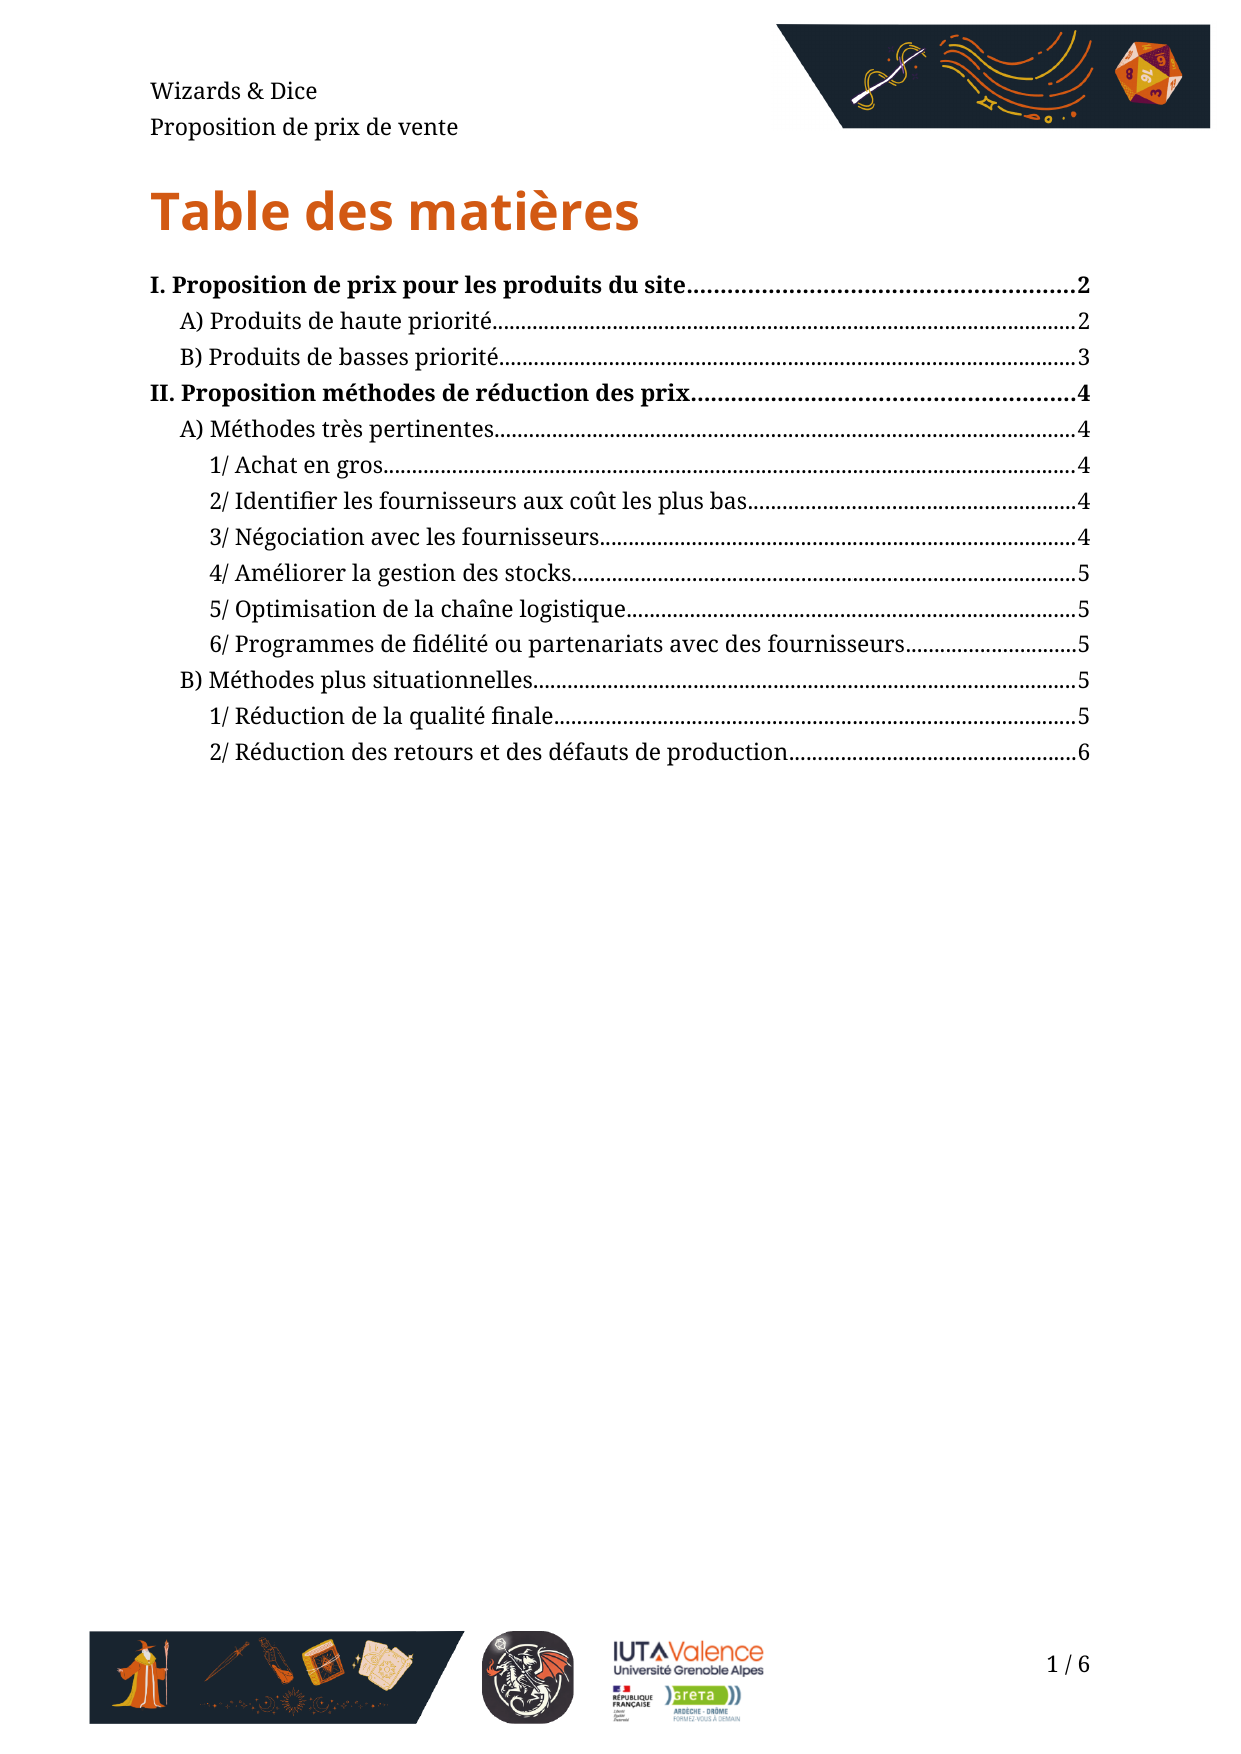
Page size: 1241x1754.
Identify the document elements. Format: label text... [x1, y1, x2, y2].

text B) Méthodes plus situationnelles 5 [179, 664, 1090, 696]
text I. Proposition de prix pour les produits du site 2 [150, 269, 1090, 300]
text A) Méthodes très pertinentes 4 [179, 413, 1090, 444]
text 1/ Achat en gros 4 [209, 449, 1090, 480]
text 2/ Identifier les fournisseurs aux coût les plus bas 4 [209, 485, 1090, 516]
text 6/ Programmes de fidélité ou partenariats avec des fournisseurs 5 [209, 628, 1090, 660]
subtitle Table des matières [150, 175, 1090, 246]
text 1/ Réduction de la qualité finale 5 [209, 700, 1090, 732]
picture [771, 21, 1218, 131]
text II. Proposition méthodes de réduction des prix 4 [150, 377, 1090, 408]
text 2/ Réduction des retours et des défauts de production 6 [209, 736, 1090, 767]
picture [81, 1620, 788, 1733]
text A) Produits de haute priorité 2 [179, 305, 1090, 336]
text B) Produits de basses priorité 3 [179, 341, 1090, 372]
text 5/ Optimisation de la chaîne logistique 5 [209, 592, 1090, 624]
text 3/ Négociation avec les fournisseurs 4 [209, 521, 1090, 552]
text 4/ Améliorer la gestion des stocks 5 [209, 557, 1090, 588]
